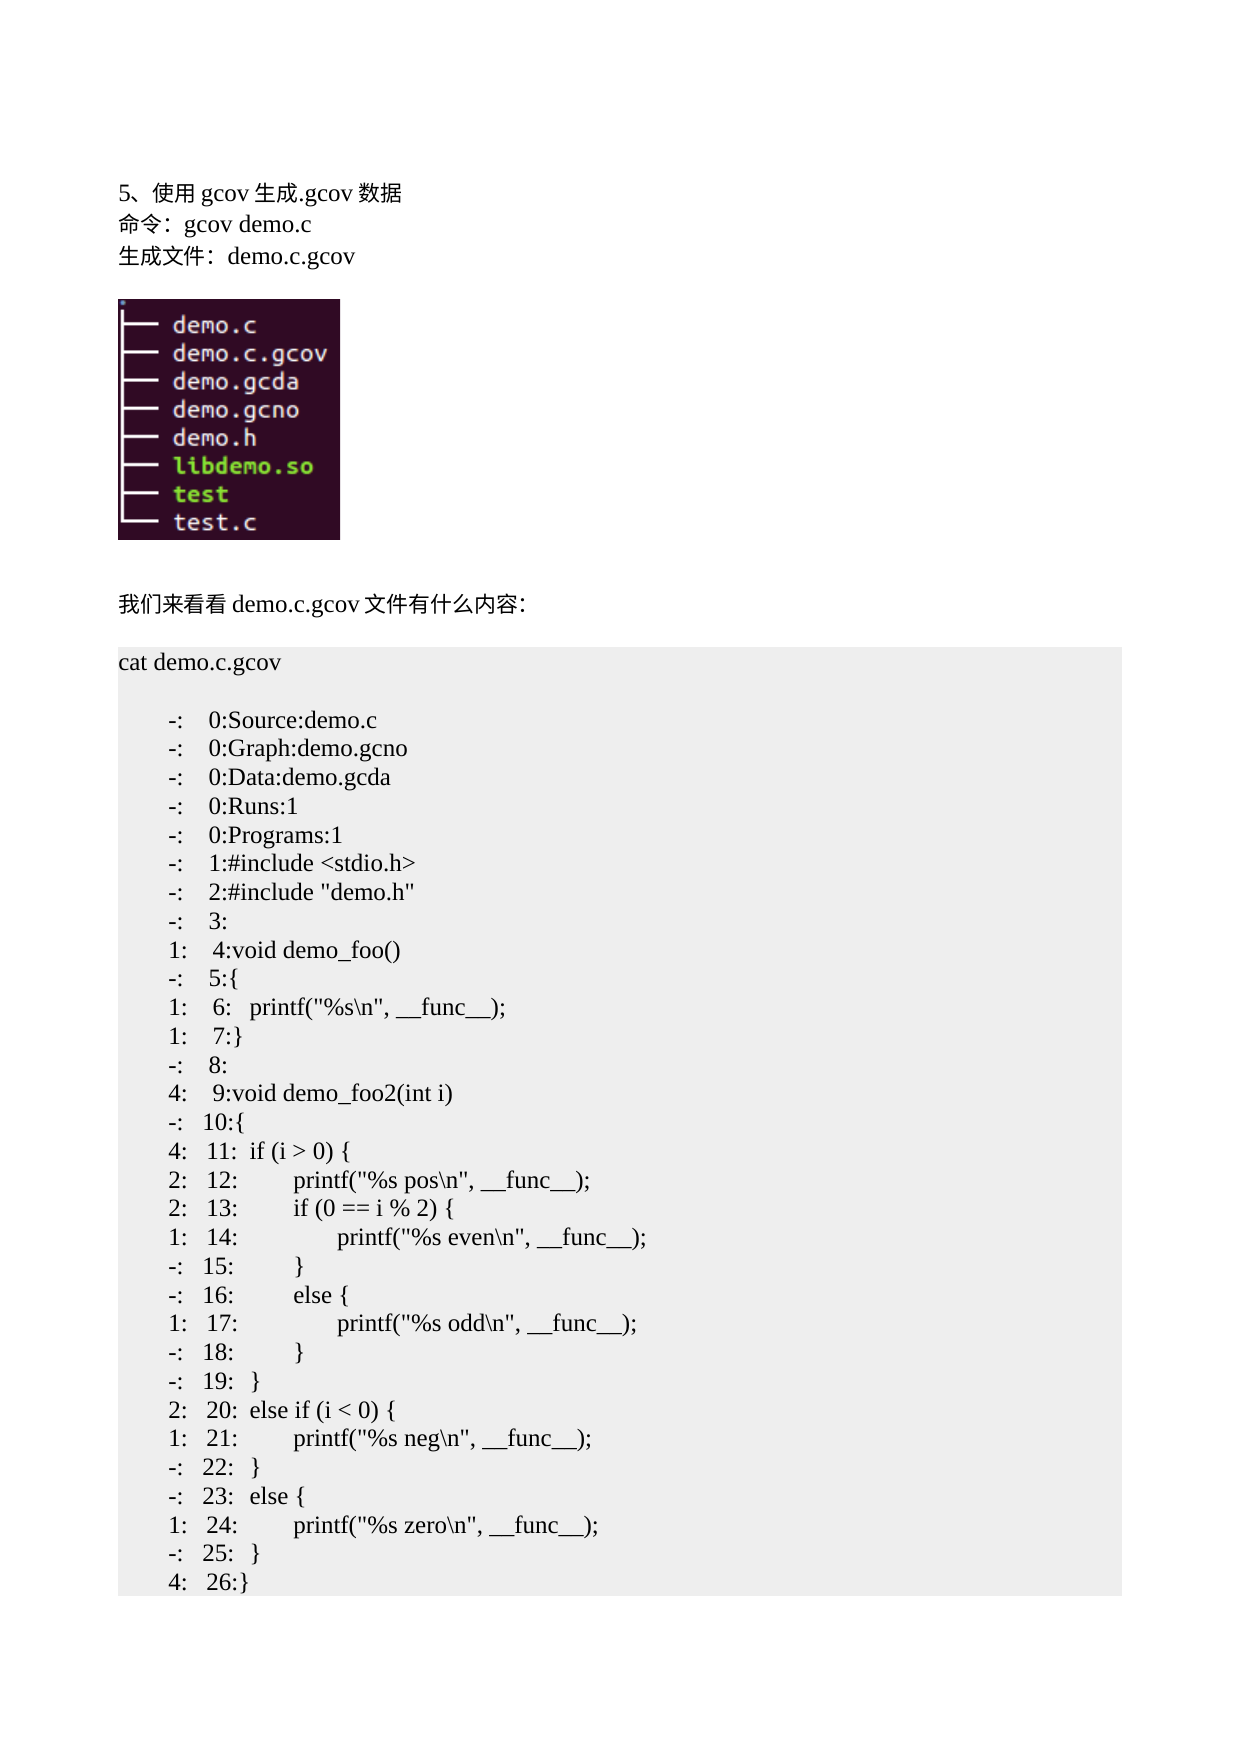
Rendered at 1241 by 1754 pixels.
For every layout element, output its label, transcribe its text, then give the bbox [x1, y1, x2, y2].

text -: 0:Programs:1 [118, 820, 1122, 848]
text -: 19: } [118, 1366, 1122, 1395]
text 1: 7:} [118, 1021, 1122, 1050]
text -: 15: } [118, 1251, 1122, 1280]
text -: 25: } [118, 1538, 1122, 1567]
text -: 3: [118, 906, 1122, 935]
text 4: 9:void demo_foo2(int i) [118, 1078, 1122, 1107]
text -: 5:{ [118, 963, 1122, 992]
text -: 2:#include "demo.h" [118, 877, 1122, 906]
text -: 8: [118, 1050, 1122, 1078]
text -: 0:Graph:demo.gcno [118, 733, 1122, 762]
text 1: 21: printf("%s neg\n", __func__); [118, 1423, 1122, 1452]
text 1: 14: printf("%s even\n", __func__); [118, 1222, 1122, 1251]
text 2: 12: printf("%s pos\n", __func__); [118, 1165, 1122, 1193]
text 我们来看看demo.c.gcov文件有什么内容： [118, 587, 1122, 618]
picture [118, 299, 340, 540]
text -: 0:Runs:1 [118, 791, 1122, 820]
text -: 22: } [118, 1452, 1122, 1481]
text 命令：gcov demo.c [118, 207, 1122, 239]
text 1: 17: printf("%s odd\n", __func__); [118, 1308, 1122, 1337]
text 1: 4:void demo_foo() [118, 935, 1122, 963]
text 4: 11: if (i > 0) { [118, 1136, 1122, 1165]
text -: 23: else { [118, 1481, 1122, 1510]
text cat demo.c.gcov [118, 647, 1122, 676]
text -: 18: } [118, 1337, 1122, 1366]
text 2: 20: else if (i < 0) { [118, 1395, 1122, 1423]
text -: 16: else { [118, 1280, 1122, 1308]
text 4: 26:} [118, 1567, 1122, 1596]
text -: 0:Source:demo.c [118, 705, 1122, 733]
text -: 0:Data:demo.gcda [118, 762, 1122, 791]
text 1: 6: printf("%s\n", __func__); [118, 992, 1122, 1021]
text 5、使用gcov生成.gcov数据 [118, 176, 1122, 207]
text 1: 24: printf("%s zero\n", __func__); [118, 1510, 1122, 1538]
text -: 10:{ [118, 1107, 1122, 1136]
text 2: 13: if (0 == i % 2) { [118, 1193, 1122, 1222]
text -: 1:#include <stdio.h> [118, 848, 1122, 877]
text 生成文件：demo.c.gcov [118, 239, 1122, 271]
